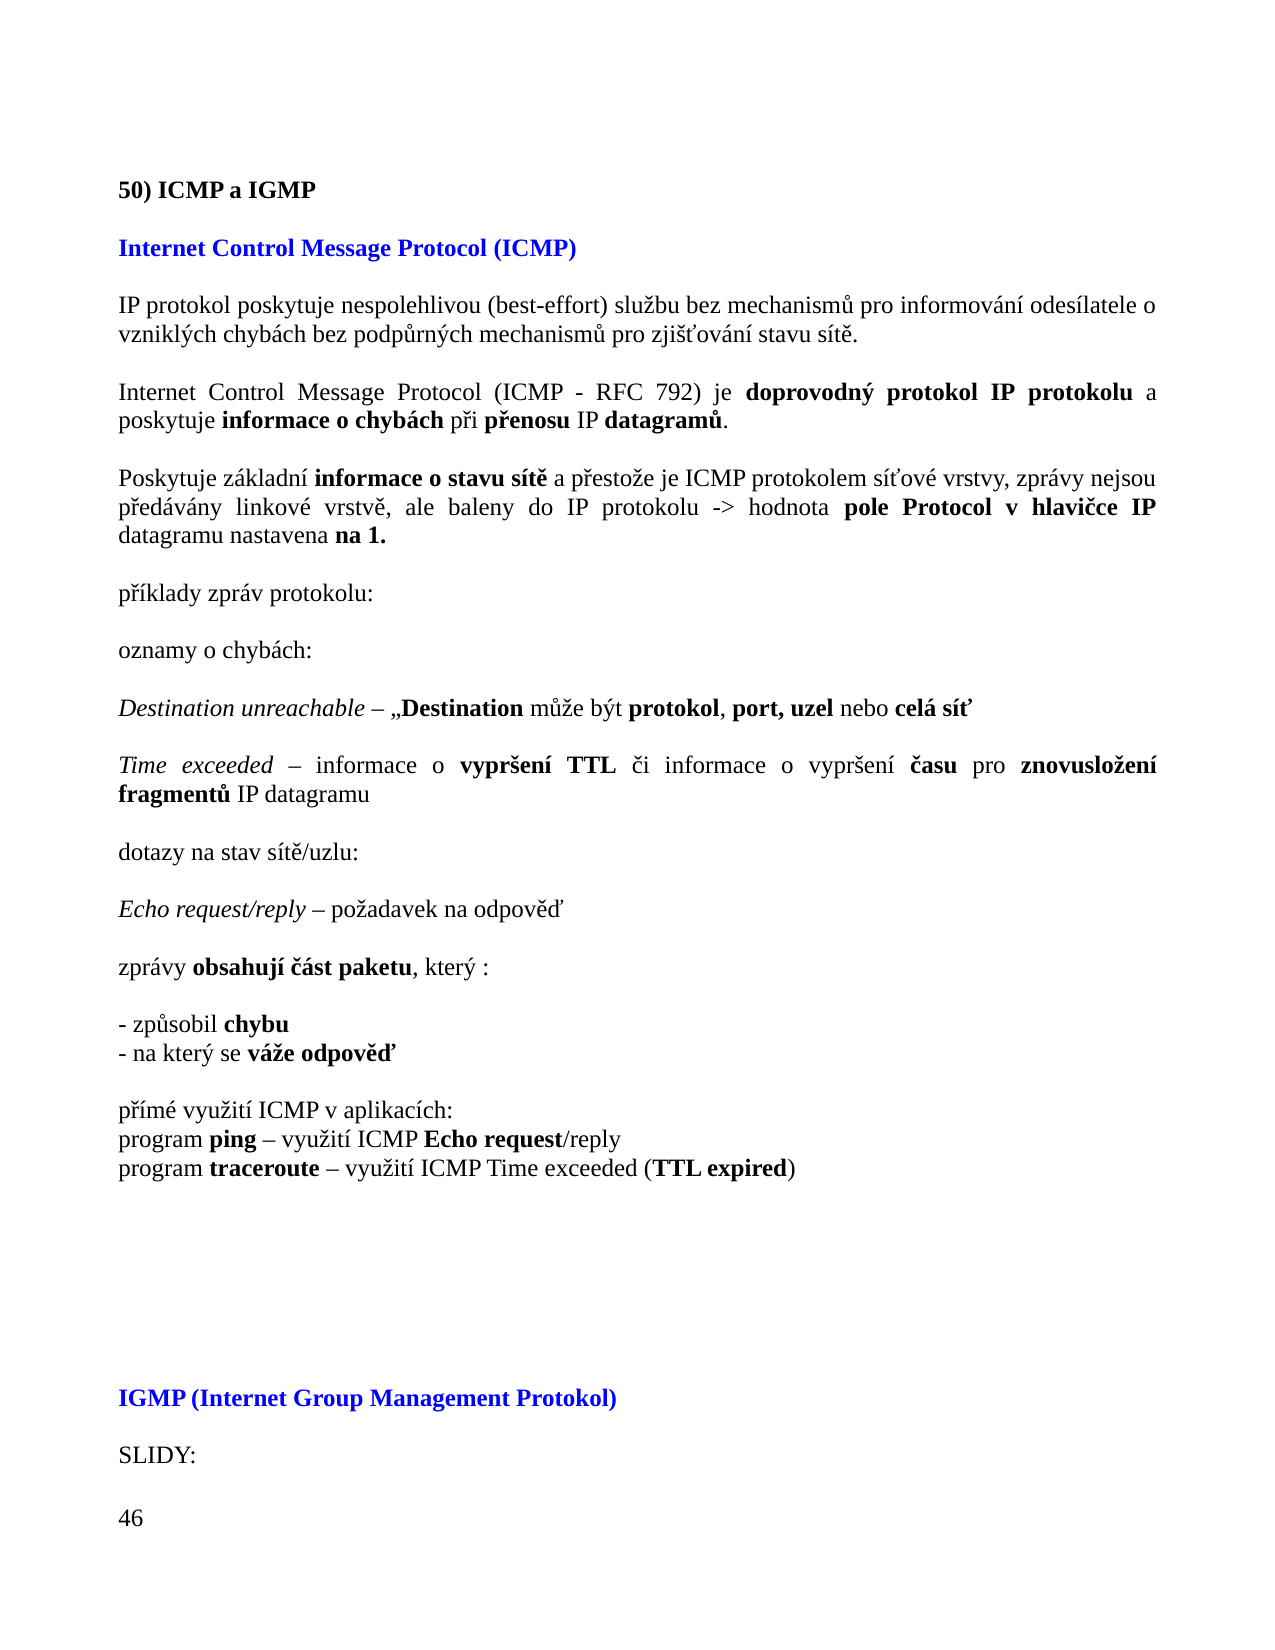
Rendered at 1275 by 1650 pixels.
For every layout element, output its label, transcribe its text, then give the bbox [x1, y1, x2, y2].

text Internet Control Message Protocol (ICMP) [118, 233, 1157, 262]
text přímé využití ICMP v aplikacích: [118, 1096, 1157, 1124]
text příklady zpráv protokolu: [118, 578, 1157, 607]
text - způsobil chybu [118, 1009, 1157, 1038]
text program traceroute – využití ICMP Time exceeded (TTL expired) [118, 1153, 1157, 1182]
text IGMP (Internet Group Management Protokol) [118, 1383, 1157, 1412]
text IP protokol poskytuje nespolehlivou (best-effort) službu bez mechanismů pro informování odesílatele o vzniklých chybách bez podpůrných mechanismů pro zjišťování stavu sítě. [118, 291, 1157, 348]
text SLIDY: [118, 1441, 1157, 1469]
text zprávy obsahují část paketu, který : [118, 952, 1157, 981]
text oznamy o chybách: [118, 636, 1157, 664]
text 50) ICMP a IGMP [118, 176, 1157, 204]
text Destination unreachable – „Destination může být protokol, port, uzel nebo celá síť [118, 693, 1157, 722]
text Echo request/reply – požadavek na odpověď [118, 894, 1157, 923]
text Time exceeded – informace o vypršení TTL či informace o vypršení času pro znovusložení fragmentů IP datagramu [118, 751, 1157, 808]
text dotazy na stav sítě/uzlu: [118, 837, 1157, 866]
text program ping – využití ICMP Echo request/reply [118, 1124, 1157, 1153]
text Internet Control Message Protocol (ICMP - RFC 792) je doprovodný protokol IP protokolu a poskytuje informace o chybách při přenosu IP datagramů. [118, 377, 1157, 434]
text Poskytuje základní informace o stavu sítě a přestože je ICMP protokolem síťové vrstvy, zprávy nejsou předávány linkové vrstvě, ale baleny do IP protokolu -> hodnota pole Protocol v hlavičce IP datagramu nastavena na 1. [118, 463, 1157, 549]
text - na který se váže odpověď [118, 1038, 1157, 1067]
